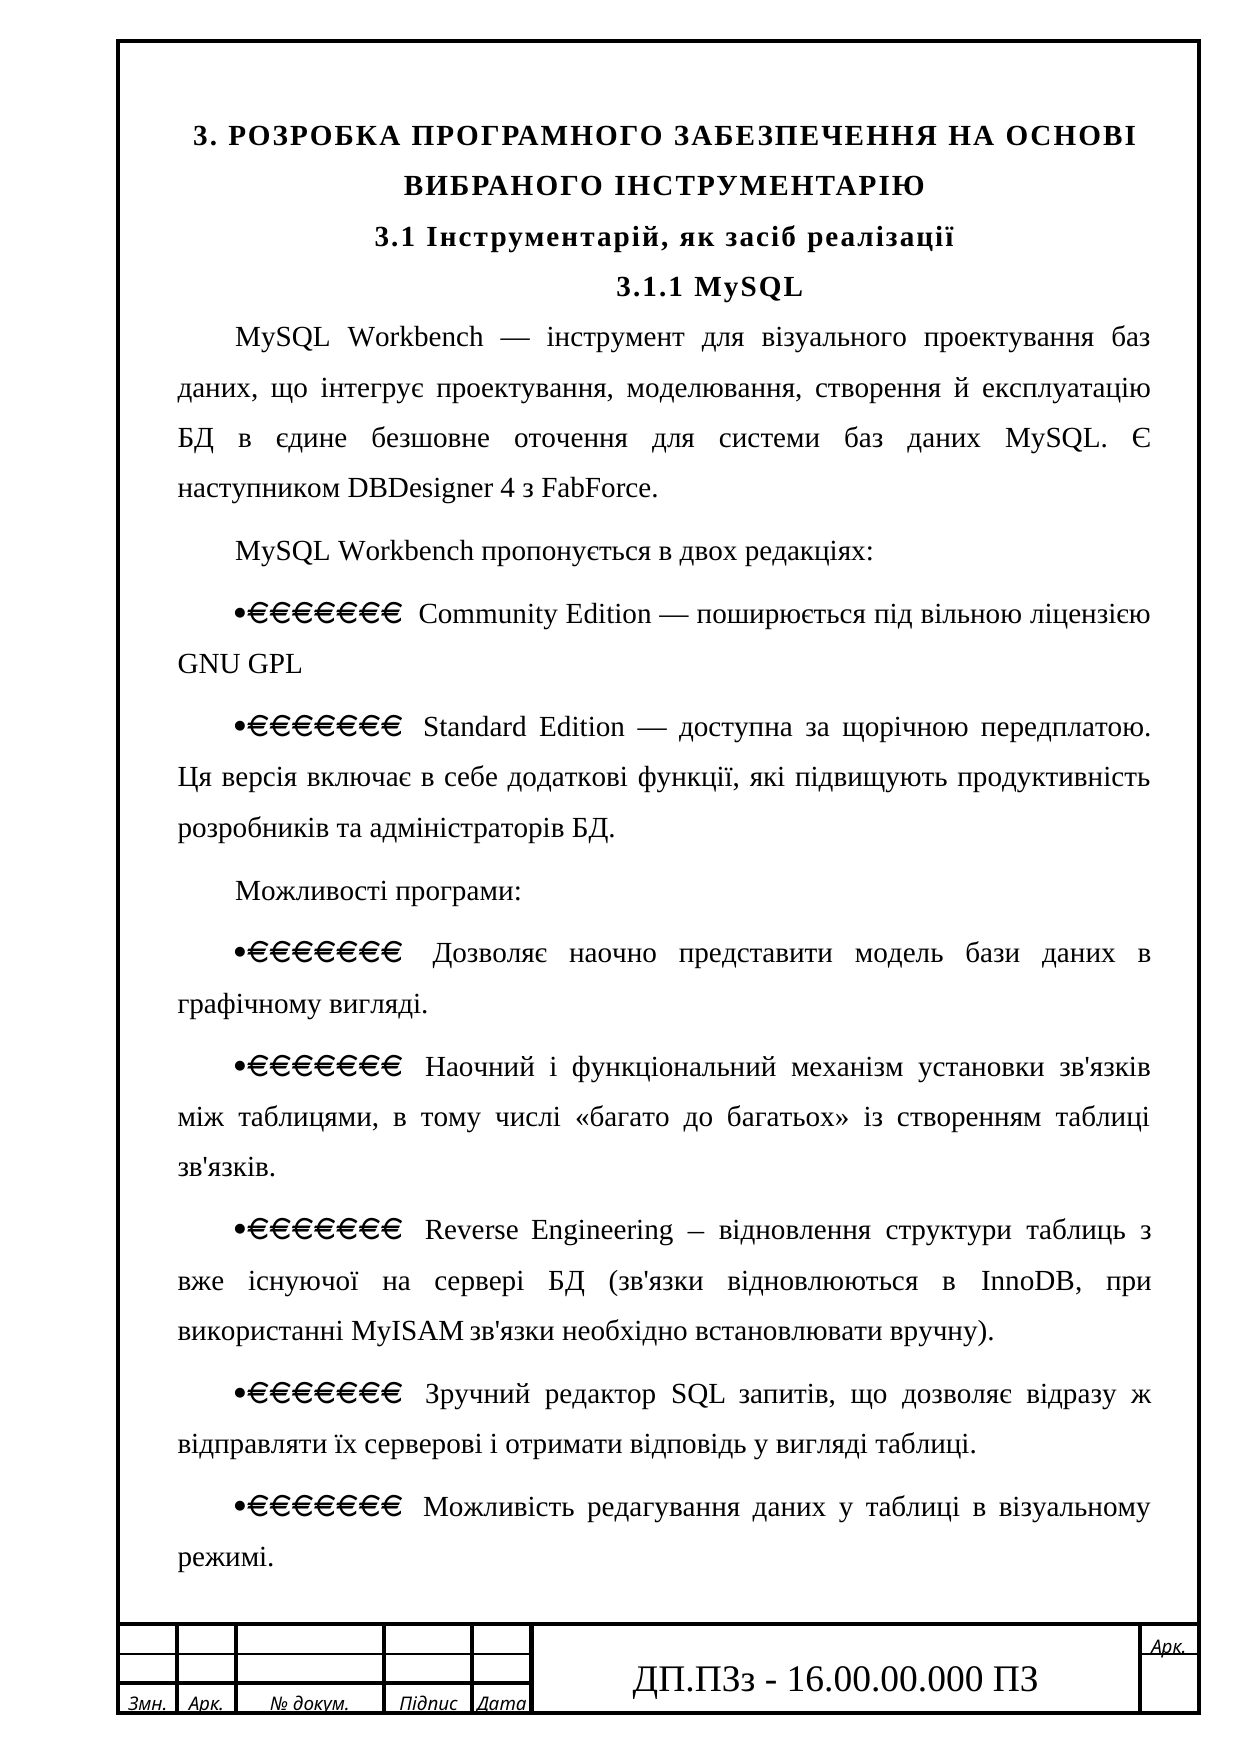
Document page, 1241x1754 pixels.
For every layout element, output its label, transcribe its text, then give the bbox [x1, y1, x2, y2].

text Можливості програми: [177, 873, 1152, 906]
text MySQL Workbench — інструмент для візуального проектування баз даних, що інтегрує проектування, моделювання, створення й експлуатацію БД в єдине безшовне оточення для системи баз даних MySQL. Є наступником DBDesigner 4 з FabForce. [177, 319, 1152, 504]
text · Можливість редагування даних у таблиці в візуальному режимі. [177, 1489, 1152, 1573]
subtitle 3. РОЗРОБКА ПРОГРАМНОГО ЗАБЕЗПЕЧЕННЯ НА ОСНОВІ ВИБРАНОГО ІНСТРУМЕНТАРІЮ [177, 118, 1152, 202]
text · Наочний і функціональний механізм установки зв'язків між таблицями, в тому числі «багато до багатьох» із створенням таблиці зв'язків. [177, 1049, 1152, 1183]
text · Community Edition — поширюється під вільною ліцензією GNU GPL [177, 596, 1152, 680]
text · Дозволяє наочно представити модель бази даних в графічному вигляді. [177, 936, 1152, 1019]
text · Зручний редактор SQL запитів, що дозволяє відразу ж відправляти їх серверові і отримати відповідь у вигляді таблиці. [177, 1376, 1152, 1460]
text MySQL Workbench пропонується в двох редакціях: [177, 533, 1152, 567]
text 3.1.1 MySQL [177, 269, 1152, 303]
text · Standard Edition — доступна за щорічною передплатою. Ця версія включає в себе додаткові функції, які підвищують продуктивність розробників та адміністраторів БД. [177, 709, 1152, 843]
text · Reverse Engineering — відновлення структури таблиць з вже існуючої на сервері БД (зв'язки відновлюються в InnoDB, при використанні MyISAM зв'язки необхідно встановлювати вручну). [177, 1212, 1152, 1347]
text 3.1 Інструментарій, як засіб реалізації [177, 219, 1152, 252]
